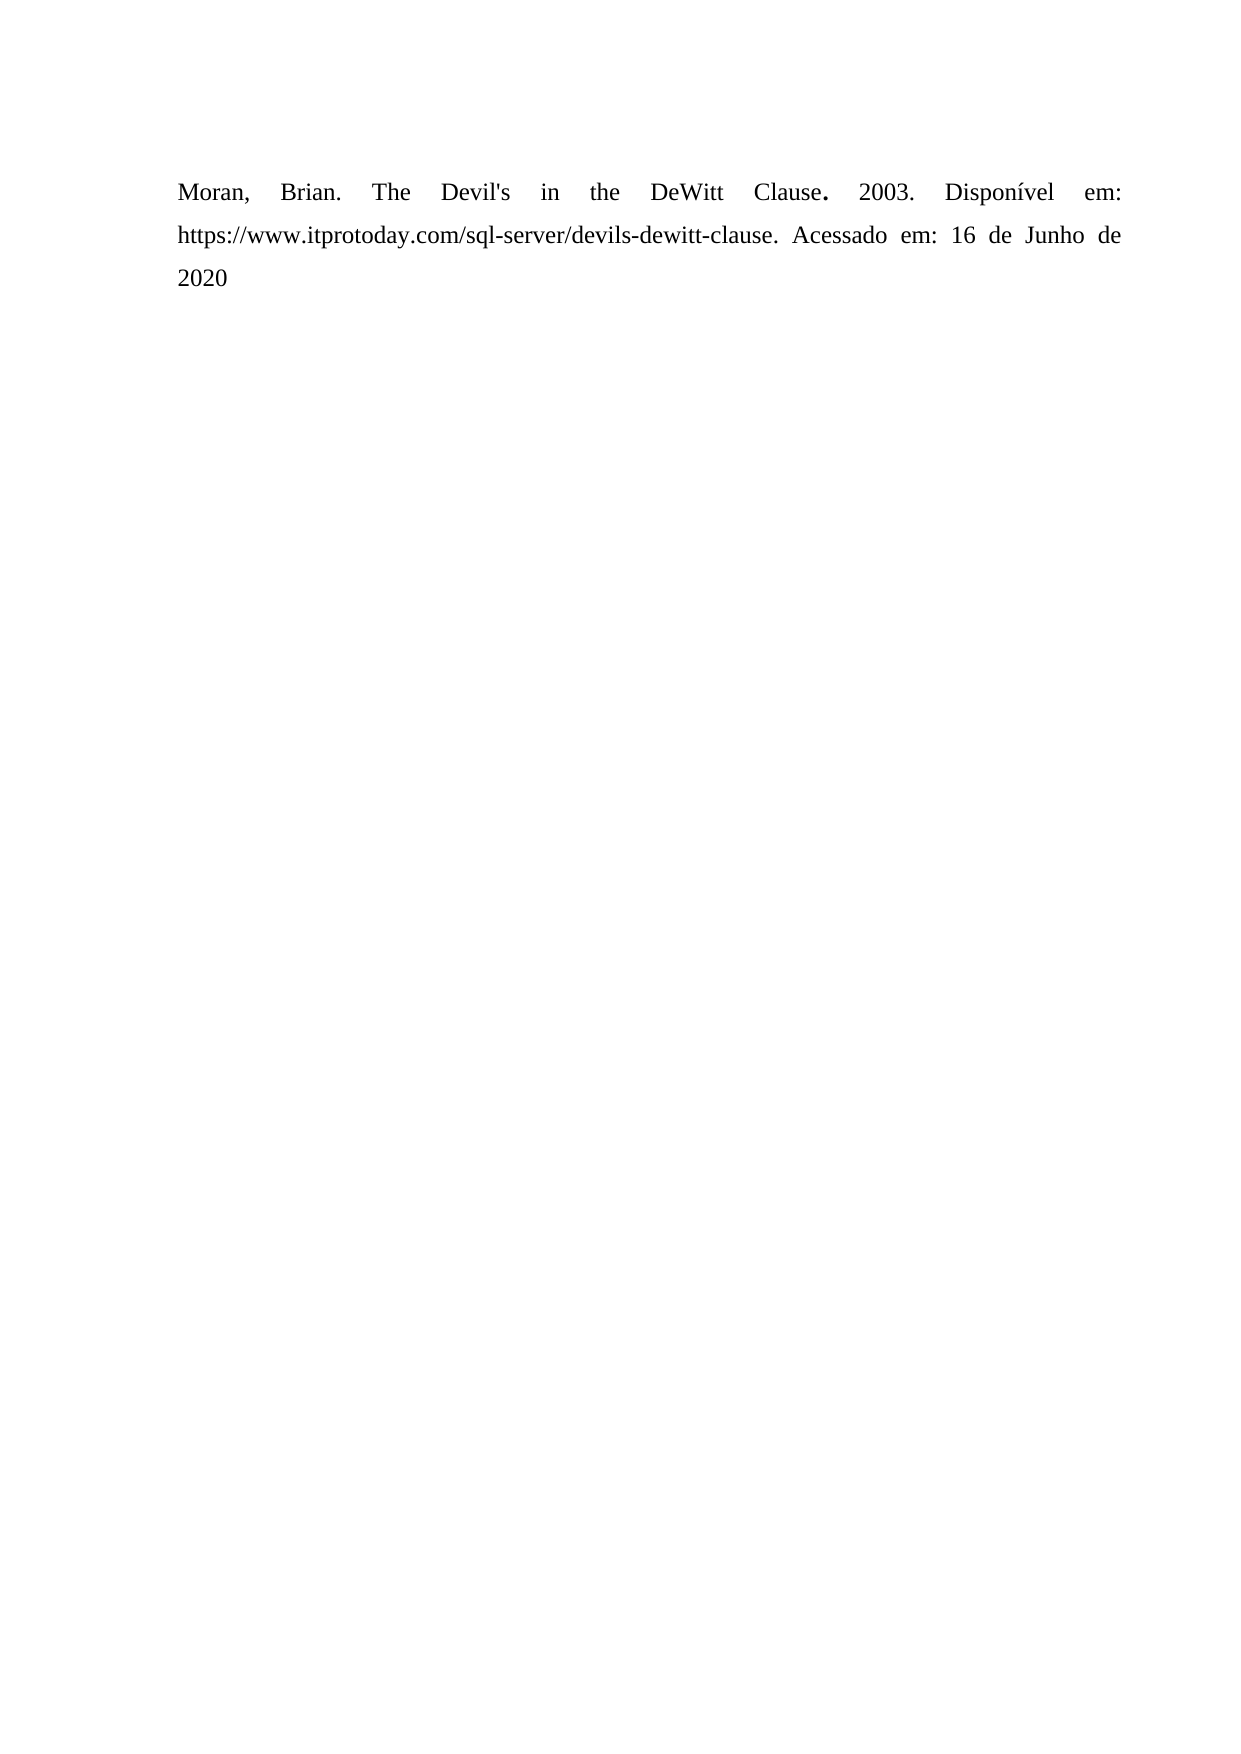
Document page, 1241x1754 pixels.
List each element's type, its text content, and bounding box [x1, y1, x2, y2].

text Moran, Brian. The Devil's in the DeWitt Clause. 2003. Disponível em: https://www.itprotoday.com/sql-server/devils-dewitt-clause. Acessado em: 16 de Junho de 2020 [177, 177, 1122, 292]
